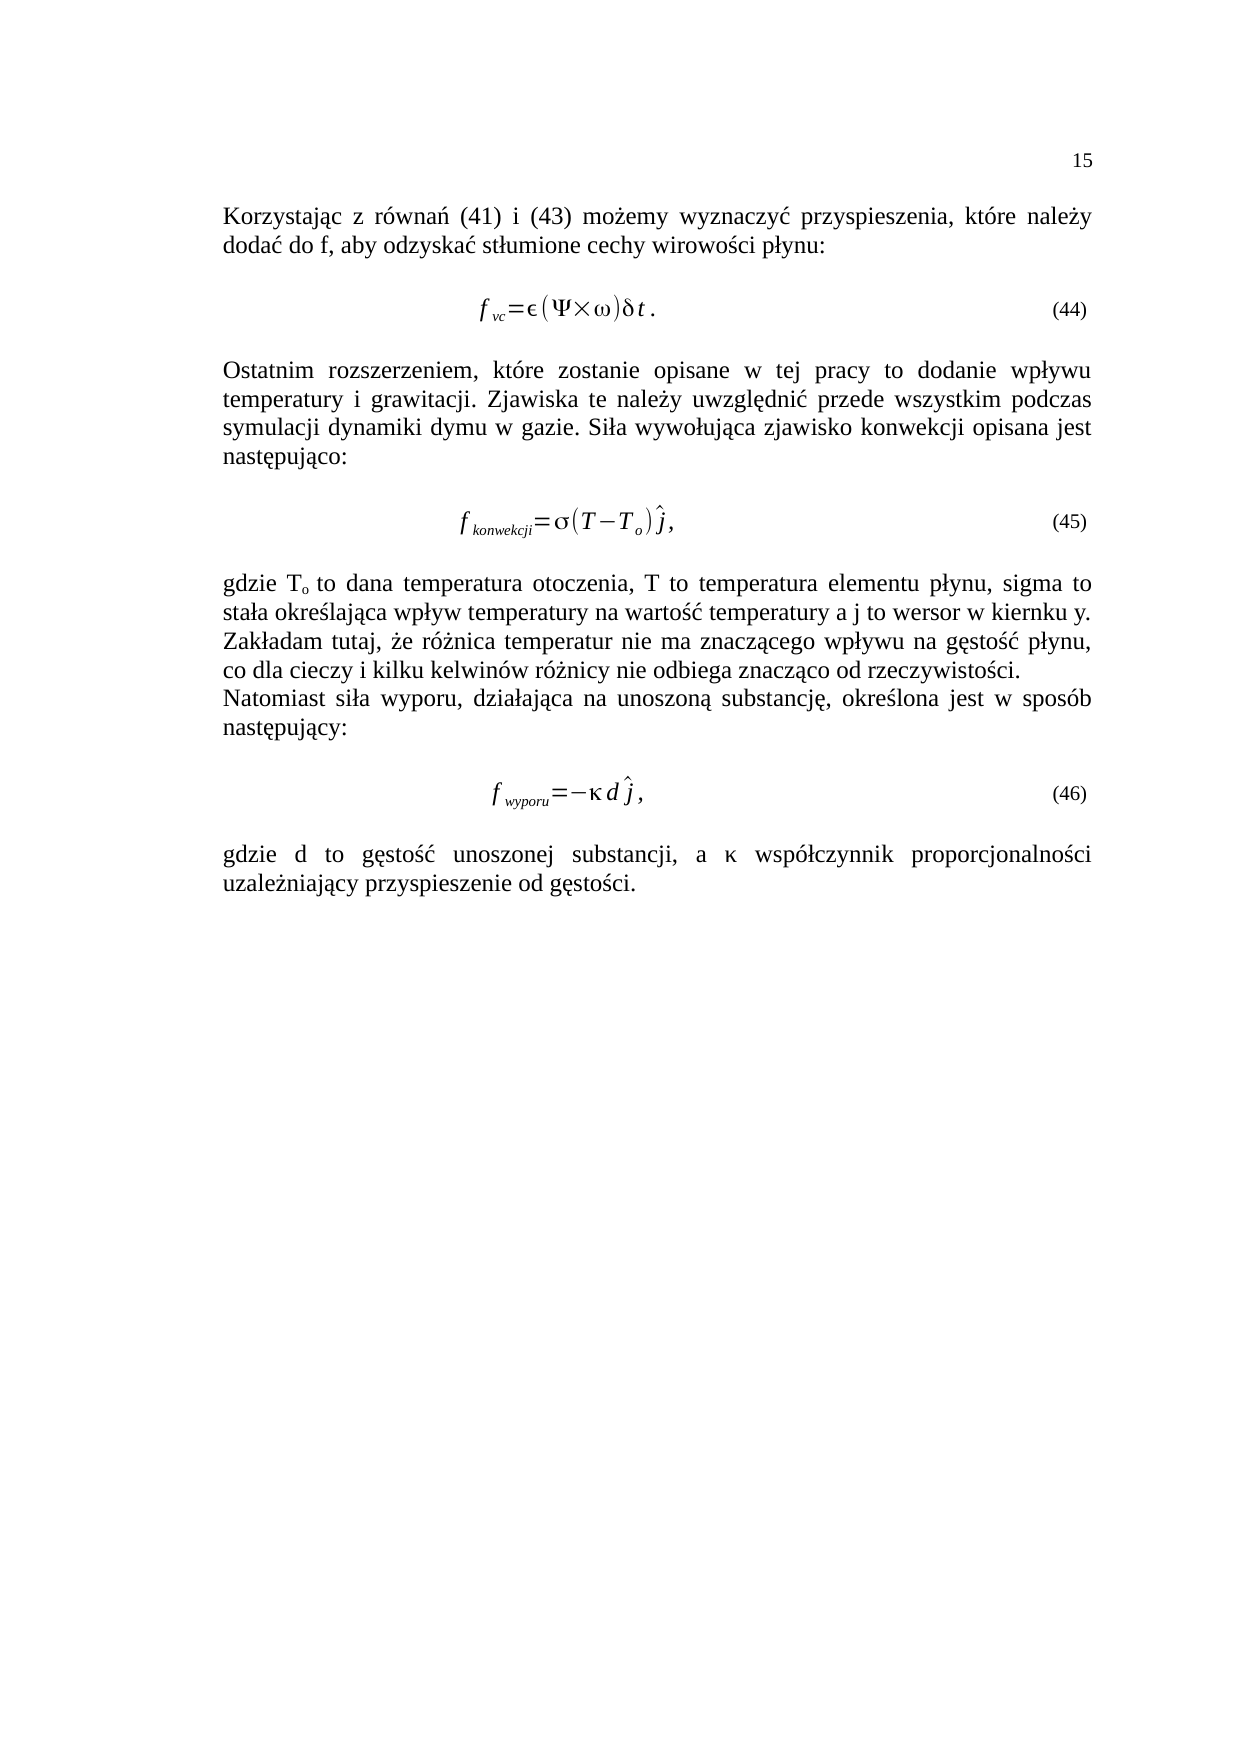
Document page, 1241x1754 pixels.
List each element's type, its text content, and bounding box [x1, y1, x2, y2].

list Korzystając z równań (41) i (43) możemy wyznaczyć przyspieszenia, które należy dodać do f, aby odzyskać stłumione cechy wirowości płynu: [185, 201, 1093, 259]
table_header (44) [988, 288, 1093, 331]
list Ostatnim rozszerzeniem, które zostanie opisane w tej pracy to dodanie wpływu temperatury i grawitacji. Zjawiska te należy uwzględnić przede wszystkim podczas symulacji dynamiki dymu w gazie. Siła wywołująca zjawisko konwekcji opisana jest następująco: [185, 355, 1093, 470]
list gdzie To to dana temperatura otoczenia, T to temperatura elementu płynu, sigma to stała określająca wpływ temperatury na wartość temperatury a j to wersor w kiernku y. Zakładam tutaj, że różnica temperatur nie ma znaczącego wpływu na gęstość płynu, co dla cieczy i kilku kelwinów różnicy nie odbiega znacząco od rzeczywistości. [185, 568, 1093, 683]
table_header [148, 499, 987, 544]
list gdzie d to gęstość unoszonej substancji, a κ współczynnik proporcjonalności uzależniający przyspieszenie od gęstości. [185, 839, 1093, 897]
table_header [148, 288, 987, 331]
list Natomiast siła wyporu, działająca na unoszoną substancję, określona jest w sposób następujący: [185, 683, 1093, 741]
table_header [148, 770, 987, 815]
table_header (45) [988, 499, 1093, 544]
table_header (46) [988, 770, 1093, 815]
